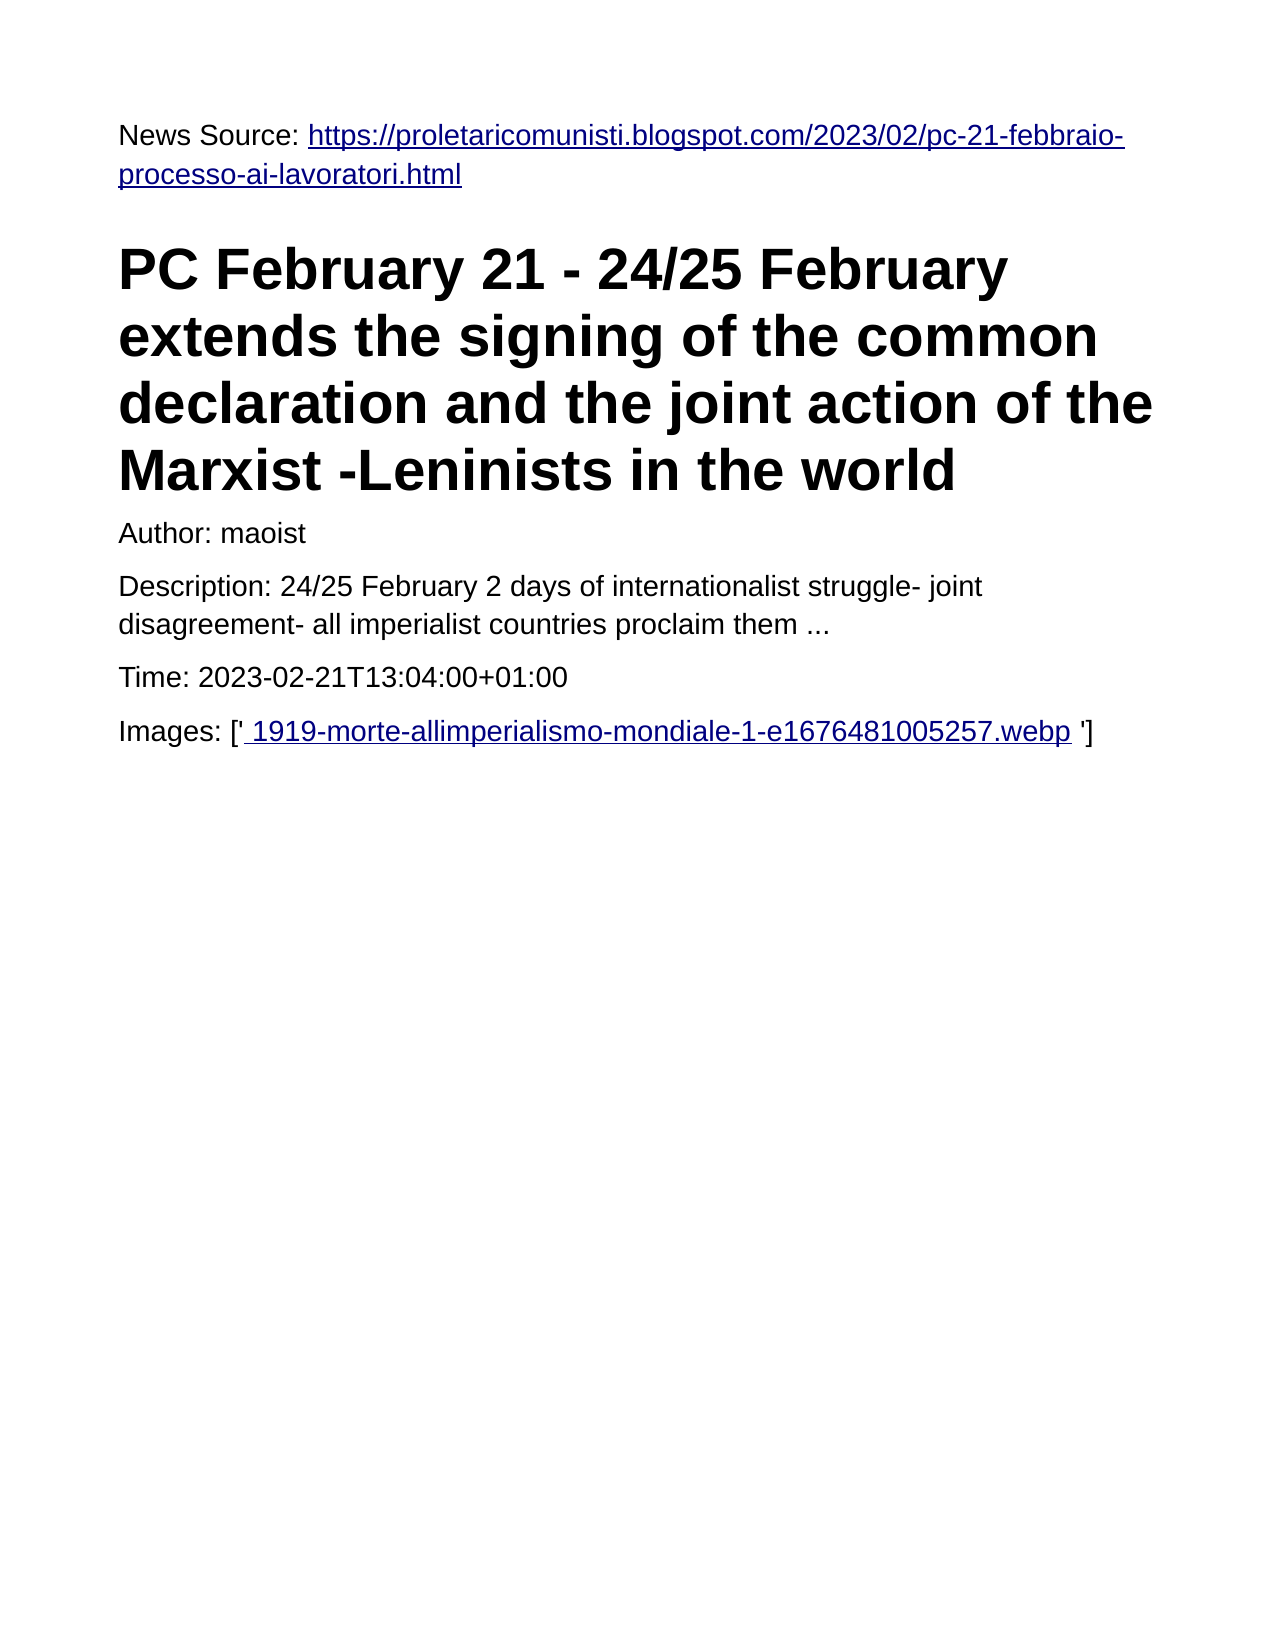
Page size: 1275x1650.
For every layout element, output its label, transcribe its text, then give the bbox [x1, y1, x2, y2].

text Images: [' 1919-morte-allimperialismo-mondiale-1-e1676481005257.webp '] [118, 713, 1157, 747]
text News Source: https://proletaricomunisti.blogspot.com/2023/02/pc-21-febbraio-processo-ai-lavoratori.html [118, 118, 1157, 190]
text Author: maoist [118, 516, 1157, 549]
text Description: 24/25 February 2 days of internationalist struggle- joint disagreement- all imperialist countries proclaim them ... [118, 569, 1157, 641]
text Time: 2023-02-21T13:04:00+01:00 [118, 660, 1157, 694]
subtitle PC February 21 - 24/25 February extends the signing of the common declaration and the joint action of the Marxist -Leninists in the world [118, 235, 1157, 503]
